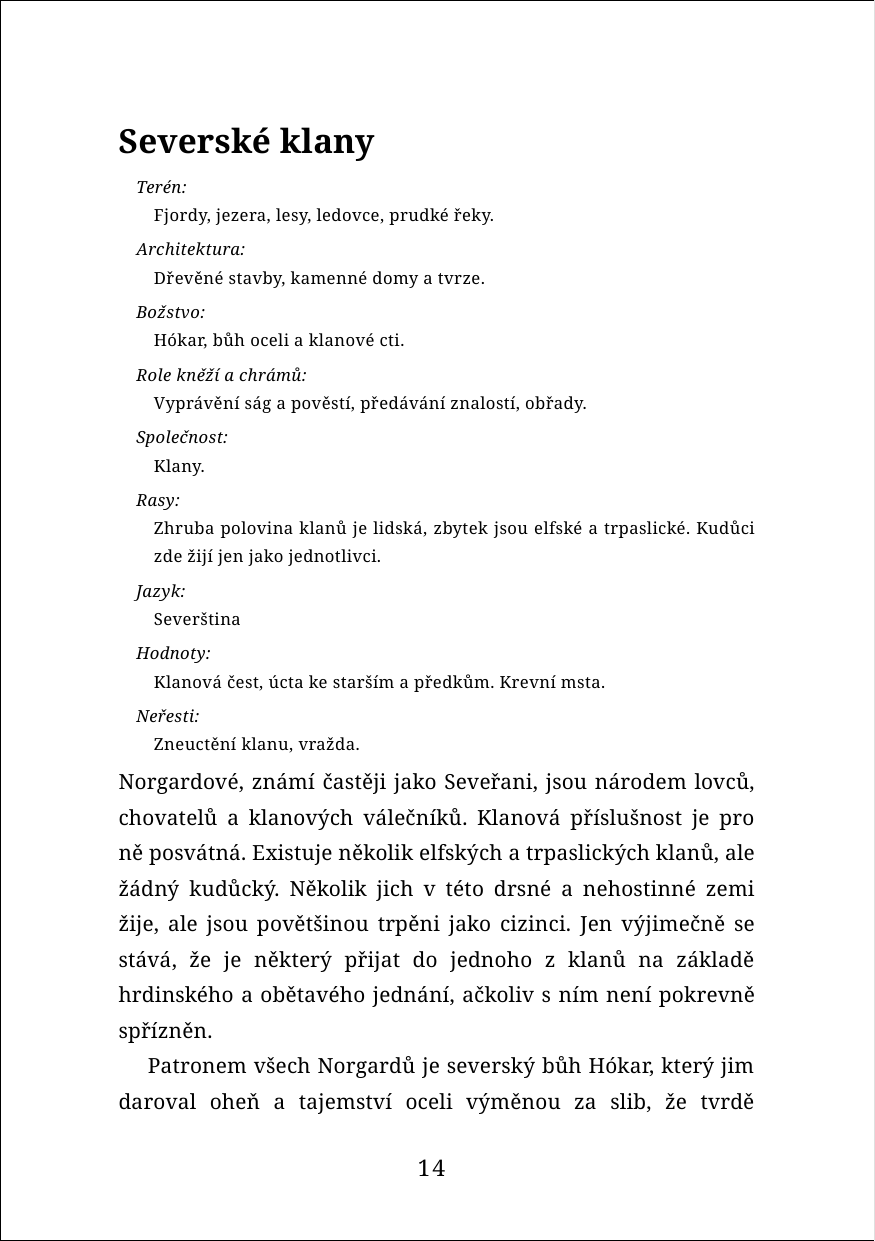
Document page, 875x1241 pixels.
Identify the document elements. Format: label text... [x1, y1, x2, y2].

list Společnost: Klany. [136, 426, 756, 477]
text Norgardové, známí častěji jako Seveřani, jsou národem lovců, chovatelů a klanových válečníků. Klanová příslušnost je pro ně posvátná. Existuje několik elfských a trpaslických klanů, ale žádný kudůcký. Několik jich v této drsné a nehostinné zemi žije, ale jsou povětšinou trpěni jako cizinci. Jen výjimečně se stává, že je některý přijat do jednoho z klanů na základě hrdinského a obětavého jednání, ačkoliv s ním není pokrevně spřízněn. Patronem všech Norgardů je severský bůh Hókar, který jim daroval oheň a tajemství oceli výměnou za slib, že tvrdě [118, 767, 756, 1115]
list Architektura: Dřevěné stavby, kamenné domy a tvrze. [136, 238, 756, 289]
list Terén: Fjordy, jezera, lesy, ledovce, prudké řeky. [136, 175, 756, 226]
subtitle Severské klany [118, 118, 756, 164]
list Jazyk: Severština [136, 579, 756, 630]
list Rasy: Zhruba polovina klanů je lidská, zbytek jsou elfské a trpaslické. Kudůci zde žijí jen jako jednotlivci. [136, 488, 756, 568]
list Božstvo: Hókar, bůh oceli a klanové cti. [136, 301, 756, 352]
list Hodnoty: Klanová čest, úcta ke starším a předkům. Krevní msta. [136, 642, 756, 693]
list Role kněží a chrámů: Vyprávění ság a pověstí, předávání znalostí, obřady. [136, 363, 756, 414]
list Neřesti: Zneuctění klanu, vražda. [136, 704, 756, 756]
